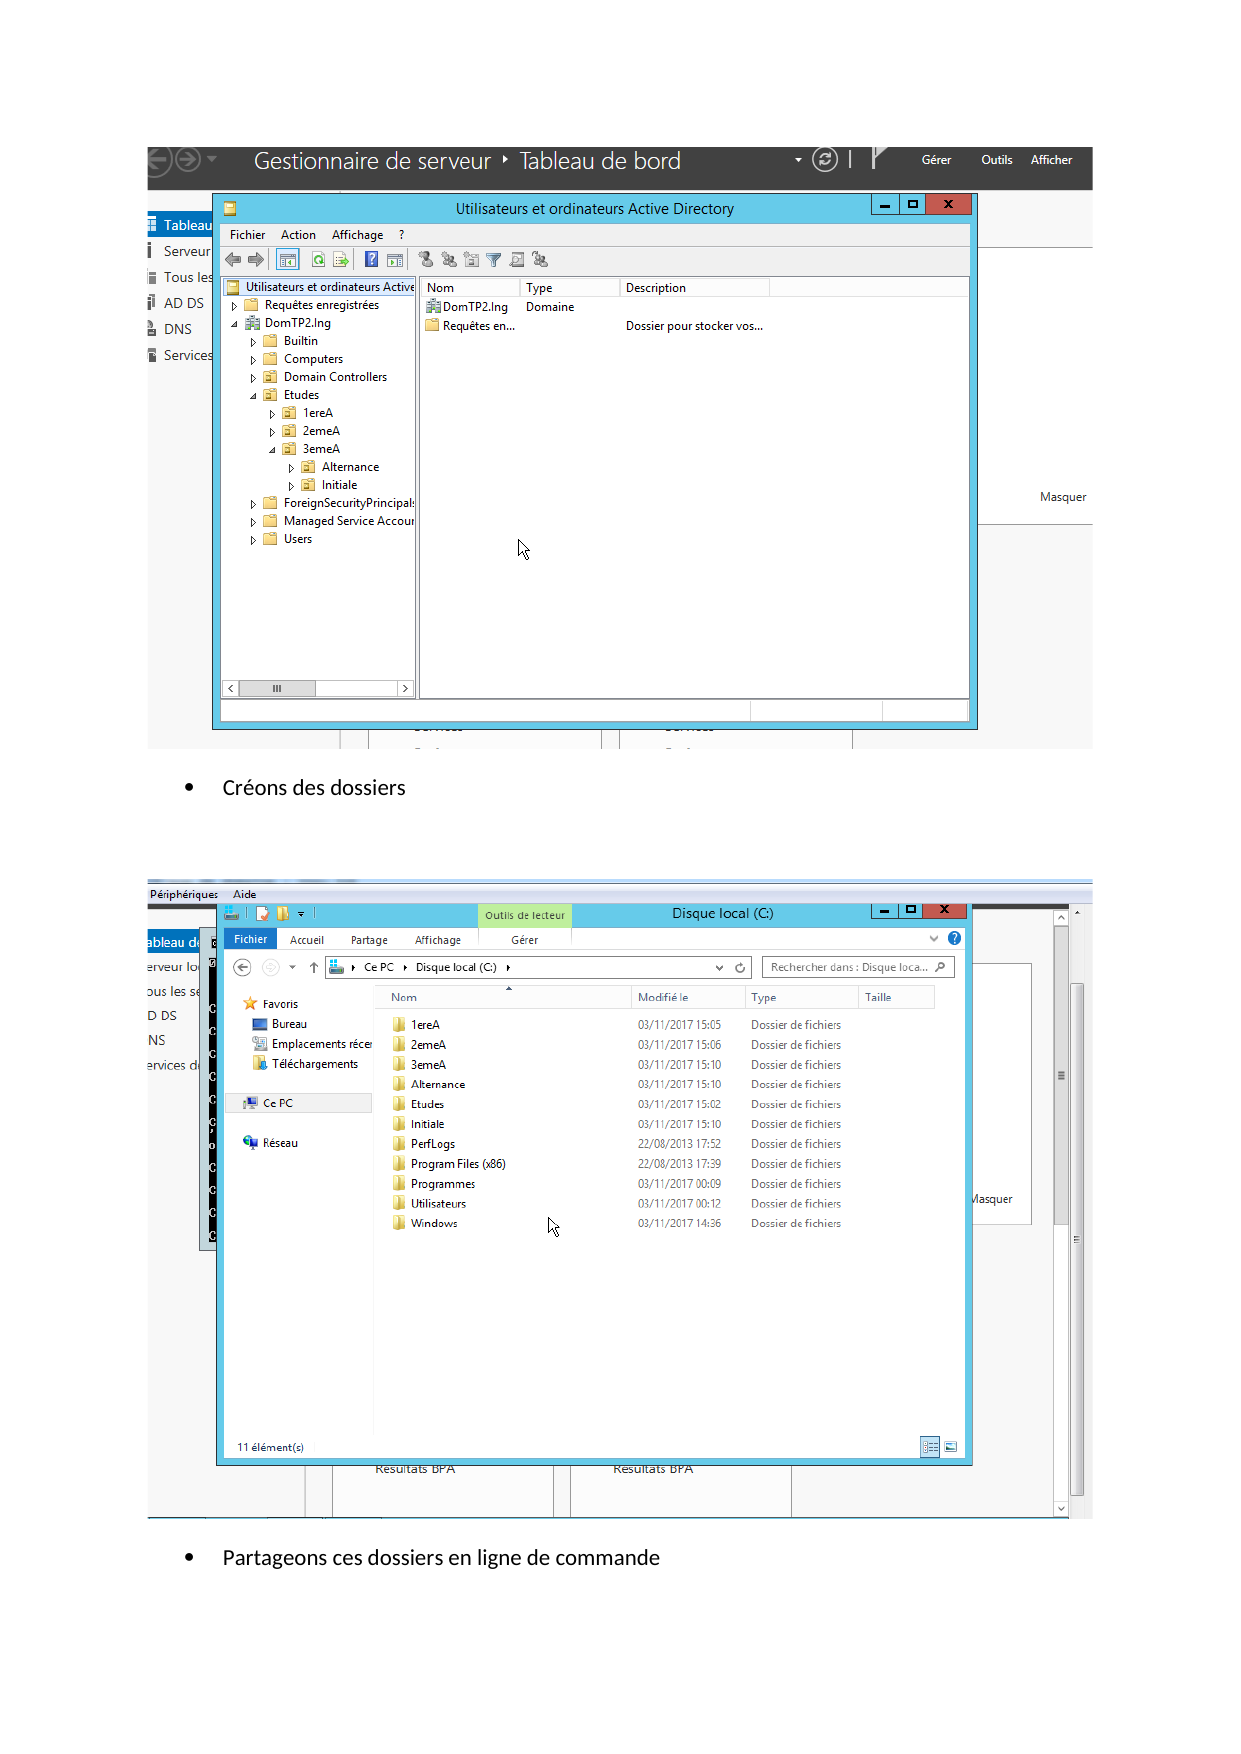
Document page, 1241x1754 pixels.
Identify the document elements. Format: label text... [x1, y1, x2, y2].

list Partageons ces dossiers en ligne de commande [185, 1543, 1093, 1571]
list Créons des dossiers [185, 773, 1093, 801]
